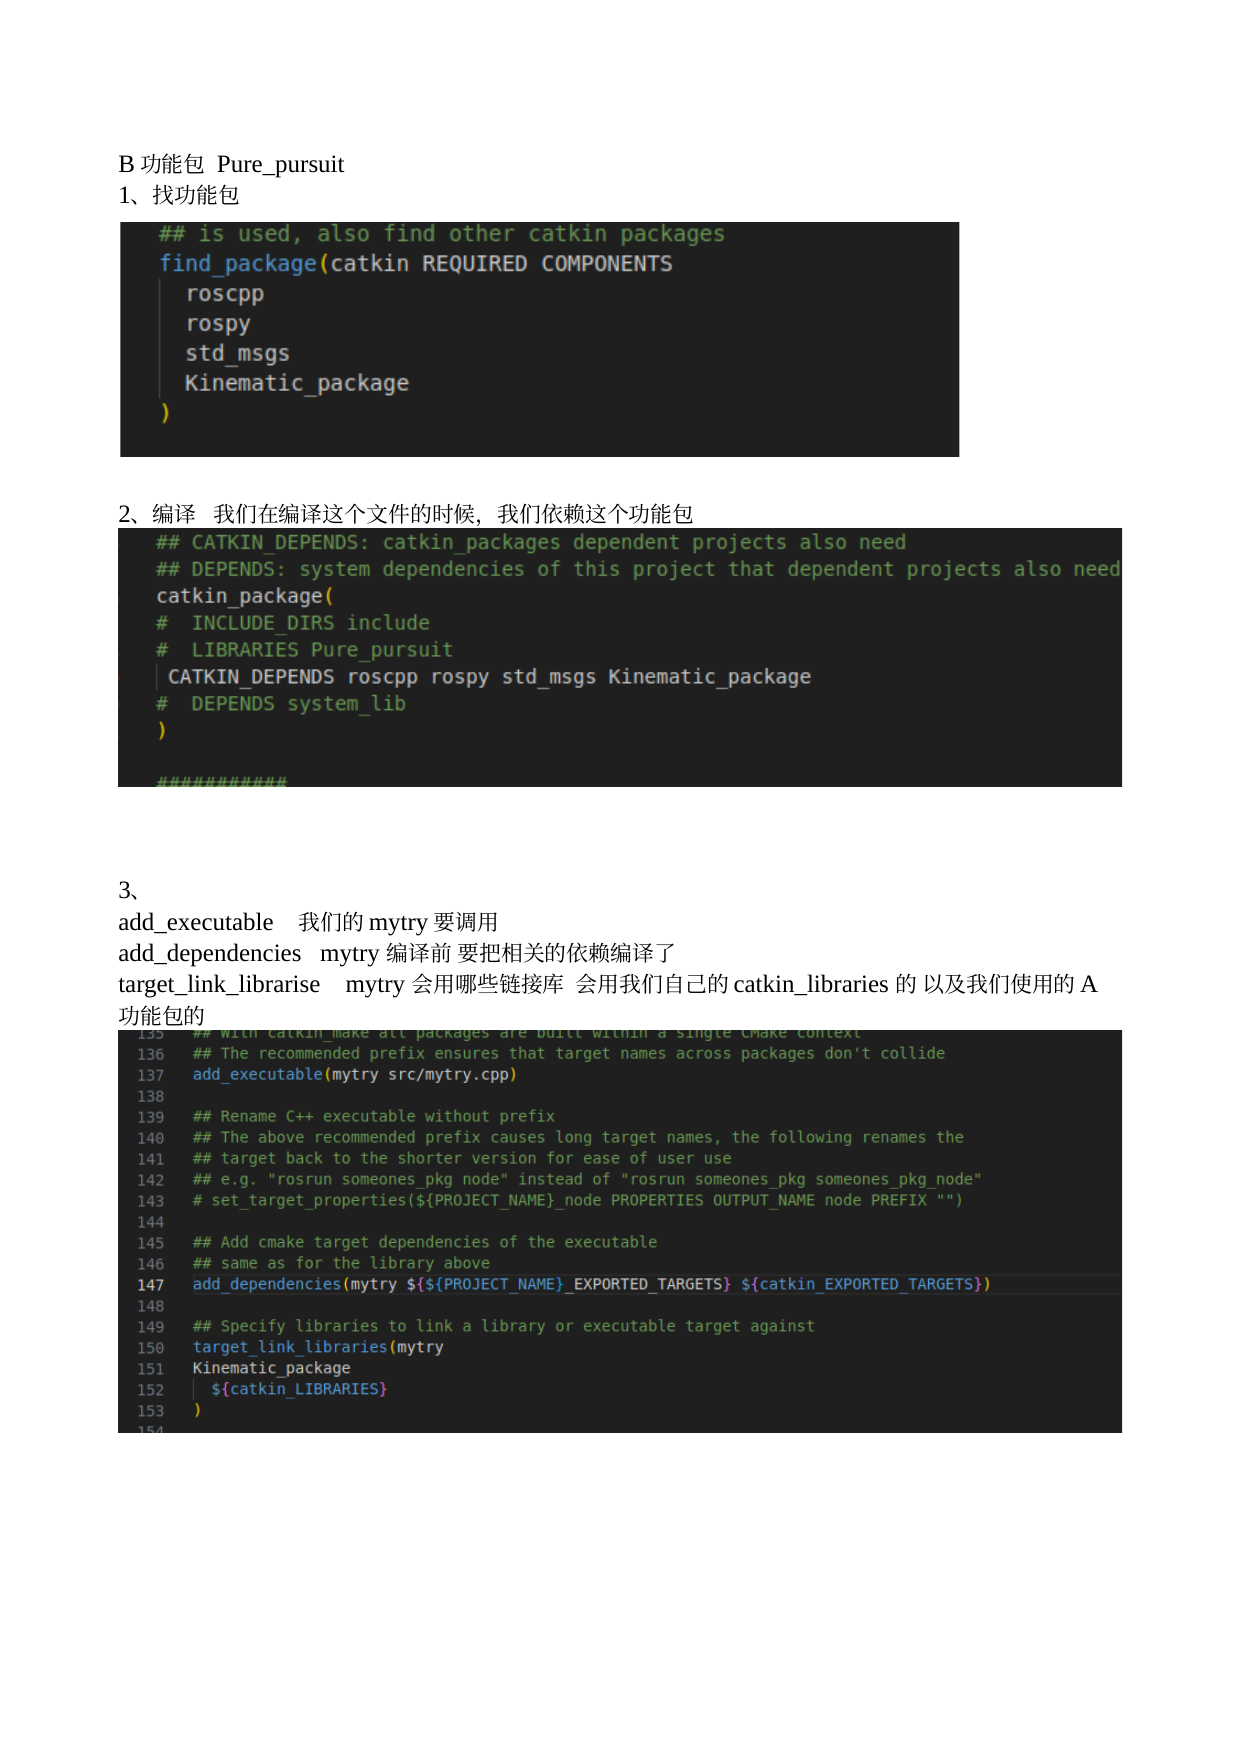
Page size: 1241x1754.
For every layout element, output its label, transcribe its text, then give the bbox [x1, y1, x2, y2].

text 3、 [118, 873, 1122, 905]
picture [118, 1030, 1123, 1433]
text add_executable 我们的mytry要调用 [118, 905, 1122, 936]
picture [120, 222, 960, 457]
text B功能包 Pure_pursuit [118, 147, 1122, 178]
text target_link_librarise mytry 会用哪些链接库 会用我们自己的catkin_libraries 的 以及我们使用的A功能包的 [118, 968, 1122, 1030]
text 1、找功能包 [118, 178, 1122, 210]
text add_dependencies mytry 编译前 要把相关的依赖编译了 [118, 936, 1122, 968]
picture [118, 528, 1123, 787]
text 2、编译 我们在编译这个文件的时候，我们依赖这个功能包 [118, 497, 1122, 528]
